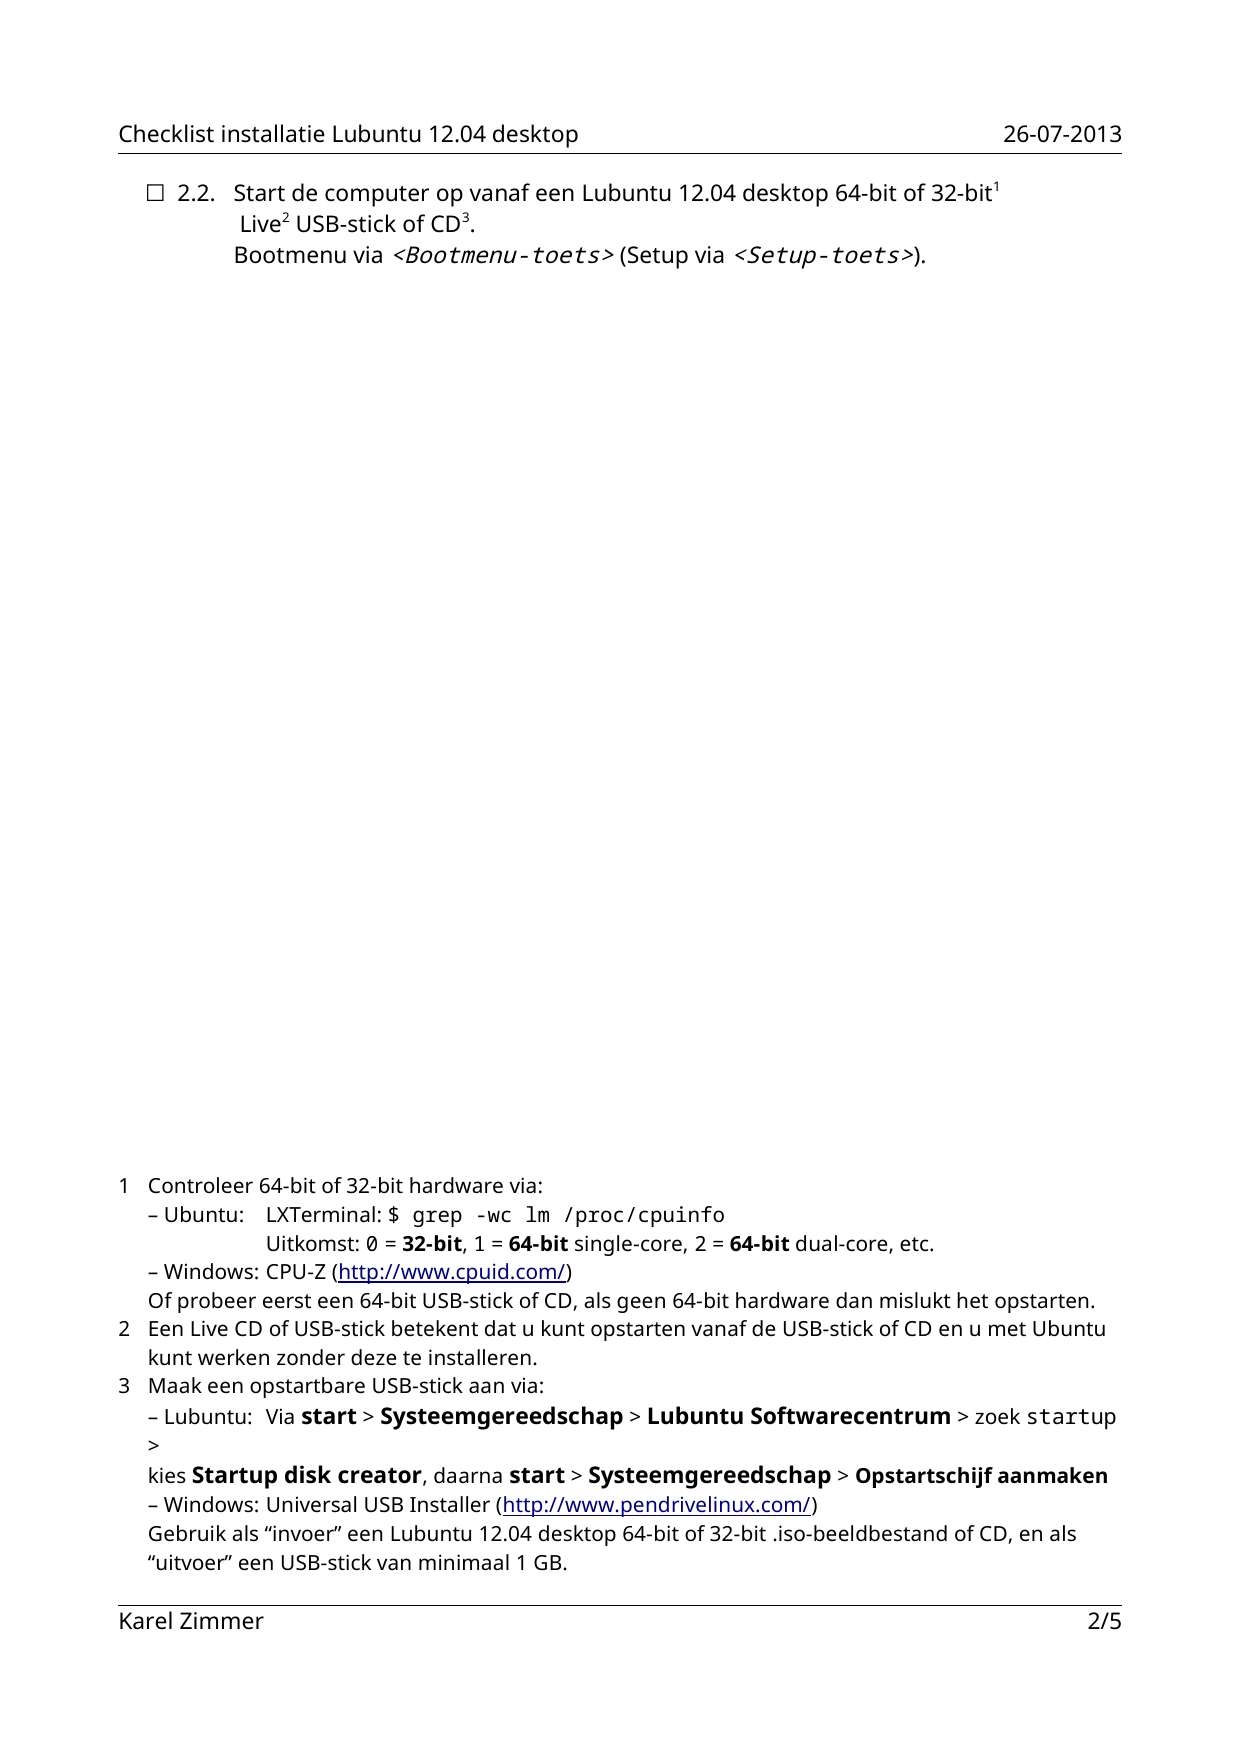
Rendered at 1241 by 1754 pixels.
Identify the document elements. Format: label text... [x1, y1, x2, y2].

list Maak een opstartbare USB-stick aan via: – Lubuntu: Via start > Systeemgereedschap > Lubuntu Softwarecentrum > zoek startup > kies Startup disk creator, daarna start > Systeemgereedschap > Opstartschijf aanmaken – Windows: Universal USB Installer (http://www.pendrivelinux.com/) Gebruik als “invoer” een Lubuntu 12.04 desktop 64-bit of 32-bit .iso-beeldbestand of CD, en als “uitvoer” een USB-stick van minimaal 1 GB. [118, 1371, 1122, 1576]
list Een Live CD of USB-stick betekent dat u kunt opstarten vanaf de USB-stick of CD en u met Ubuntu kunt werken zonder deze te installeren. [118, 1314, 1122, 1371]
list Start de computer op vanaf een Lubuntu 12.04 desktop 64-bit of 32-bit Live USB-stick of CD. Bootmenu via <Bootmenu-toets> (Setup via <Setup-toets>). [133, 177, 1122, 270]
list Controleer 64-bit of 32-bit hardware via: – Ubuntu: LXTerminal: $ grep -wc lm /proc/cpuinfo Uitkomst: 0 = 32-bit, 1 = 64-bit single-core, 2 = 64-bit dual-core, etc. – Windows: CPU-Z (http://www.cpuid.com/) Of probeer eerst een 64-bit USB-stick of CD, als geen 64-bit hardware dan mislukt het opstarten. [118, 1171, 1122, 1314]
